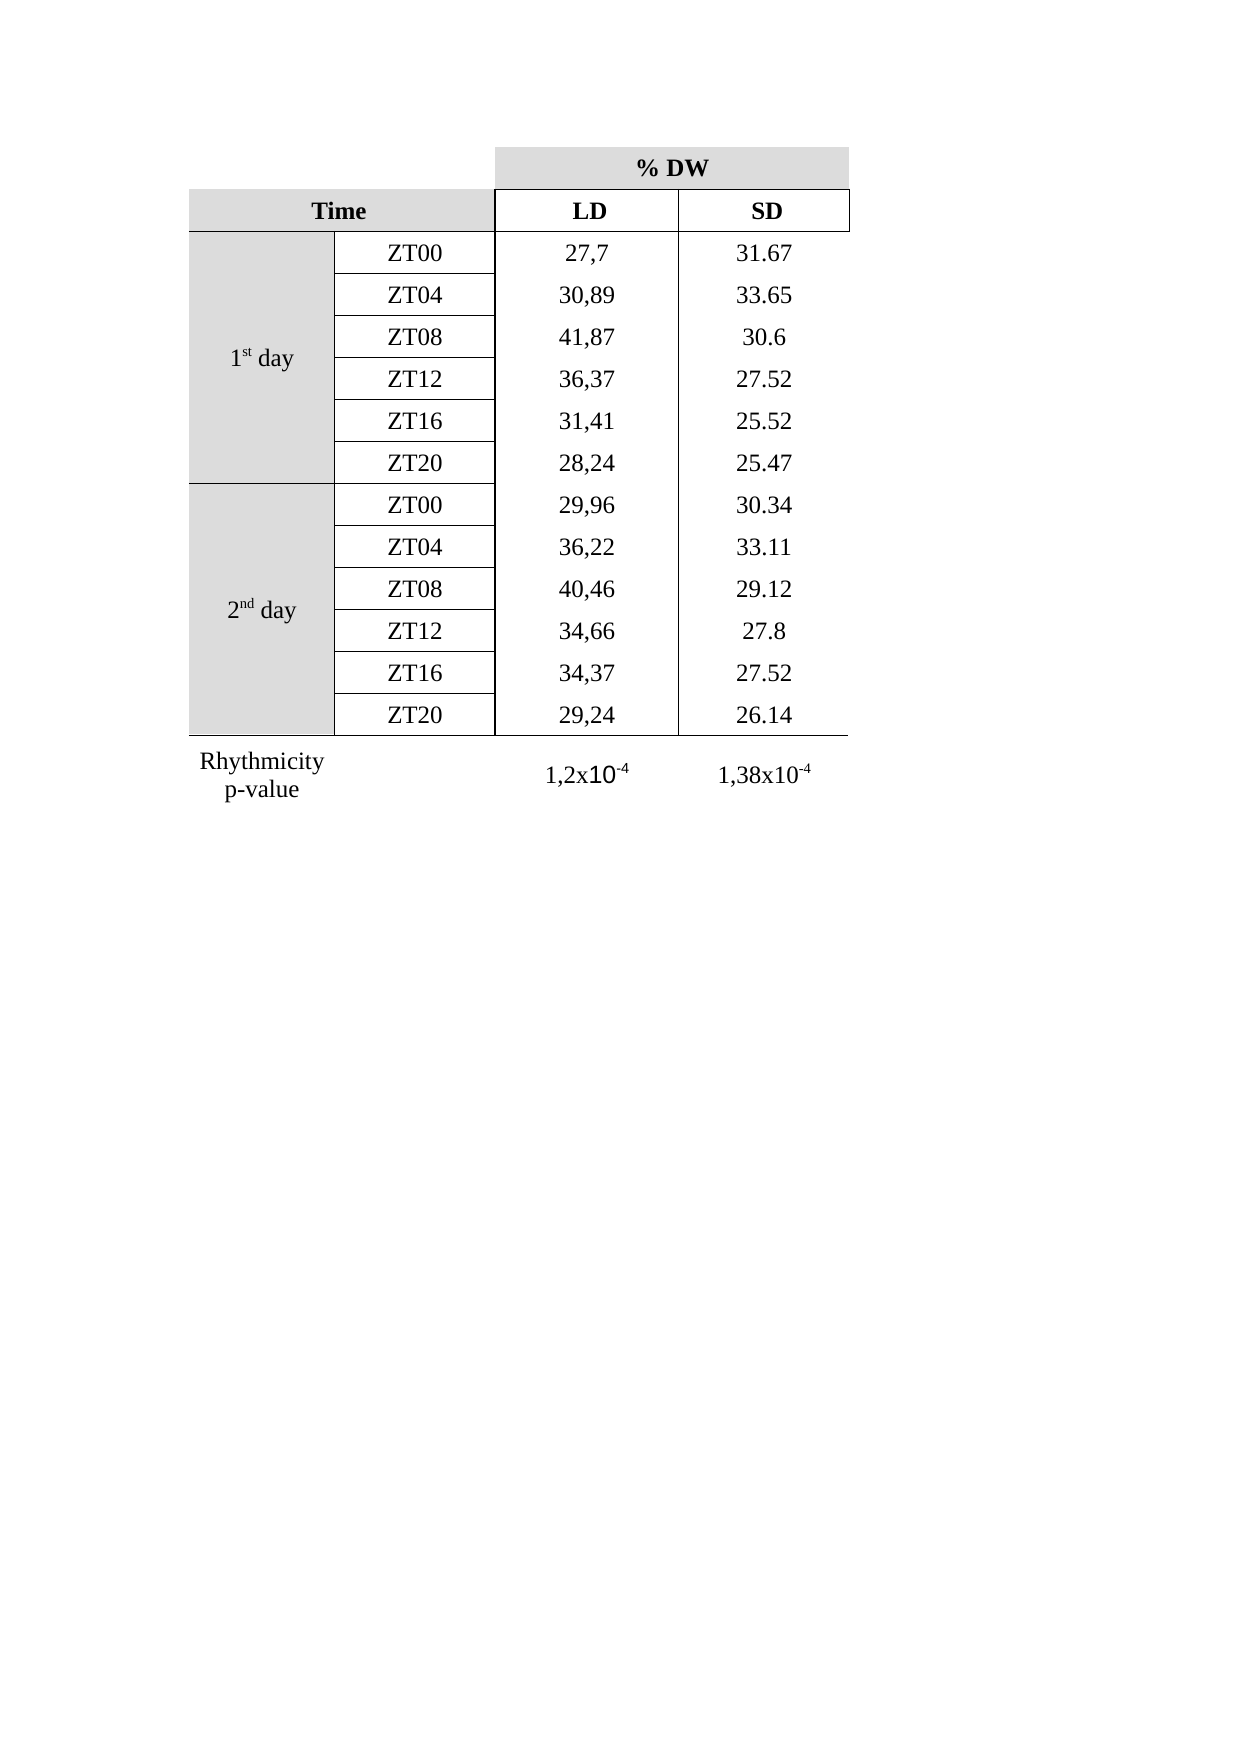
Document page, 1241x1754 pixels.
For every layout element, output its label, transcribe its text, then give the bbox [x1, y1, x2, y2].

table_cell 28,24 [496, 441, 678, 483]
table_cell LD [496, 190, 678, 231]
table_cell ZT00 [335, 484, 494, 525]
table_cell 25,52 [679, 399, 849, 441]
table_cell ZT16 [335, 652, 494, 693]
table_cell 29,24 [496, 693, 678, 734]
table_cell 27,52 [679, 651, 849, 693]
table_cell ZT04 [335, 526, 494, 567]
table_header [335, 147, 495, 189]
table_cell 30,34 [679, 483, 849, 525]
table_cell ZT16 [335, 400, 494, 441]
table_cell ZT08 [335, 316, 494, 357]
table_cell 33,11 [679, 525, 849, 567]
table_cell Time [189, 189, 494, 231]
table_cell 1,2x10-4 [495, 736, 678, 813]
table_cell 29,96 [496, 483, 678, 525]
table_cell Rhythmicity p-value [189, 736, 335, 813]
table_cell 34,66 [496, 609, 678, 651]
table_cell ZT12 [335, 610, 494, 651]
table_cell 30,89 [496, 273, 678, 315]
table_cell 26,14 [679, 693, 849, 734]
table_header % DW [495, 147, 849, 189]
table_cell 27,7 [496, 232, 678, 273]
table_cell 27,52 [679, 357, 849, 399]
table_cell ZT20 [335, 694, 494, 734]
table_cell 36,37 [496, 357, 678, 399]
table_cell 1st day [189, 232, 334, 483]
table_cell 36,22 [496, 525, 678, 567]
table_cell ZT04 [335, 274, 494, 315]
table_cell [335, 736, 495, 813]
table_cell 25,47 [679, 441, 849, 483]
table_cell SD [679, 190, 849, 231]
table_cell 34,37 [496, 651, 678, 693]
table_cell ZT00 [335, 232, 494, 273]
table_cell 33,65 [679, 273, 849, 315]
table_cell 41,87 [496, 315, 678, 357]
table_cell ZT08 [335, 568, 494, 609]
table_cell 27,8 [679, 609, 849, 651]
table_cell 1,38x10-4 [679, 735, 849, 813]
table_cell 31,41 [496, 399, 678, 441]
table_cell ZT20 [335, 442, 494, 483]
table_header [189, 147, 335, 189]
table_cell 40,46 [496, 567, 678, 609]
table_cell 29,12 [679, 567, 849, 609]
table_cell 2nd day [189, 484, 334, 734]
table_cell 31,67 [679, 232, 849, 273]
table_cell 30,6 [679, 315, 849, 357]
table_cell ZT12 [335, 358, 494, 399]
